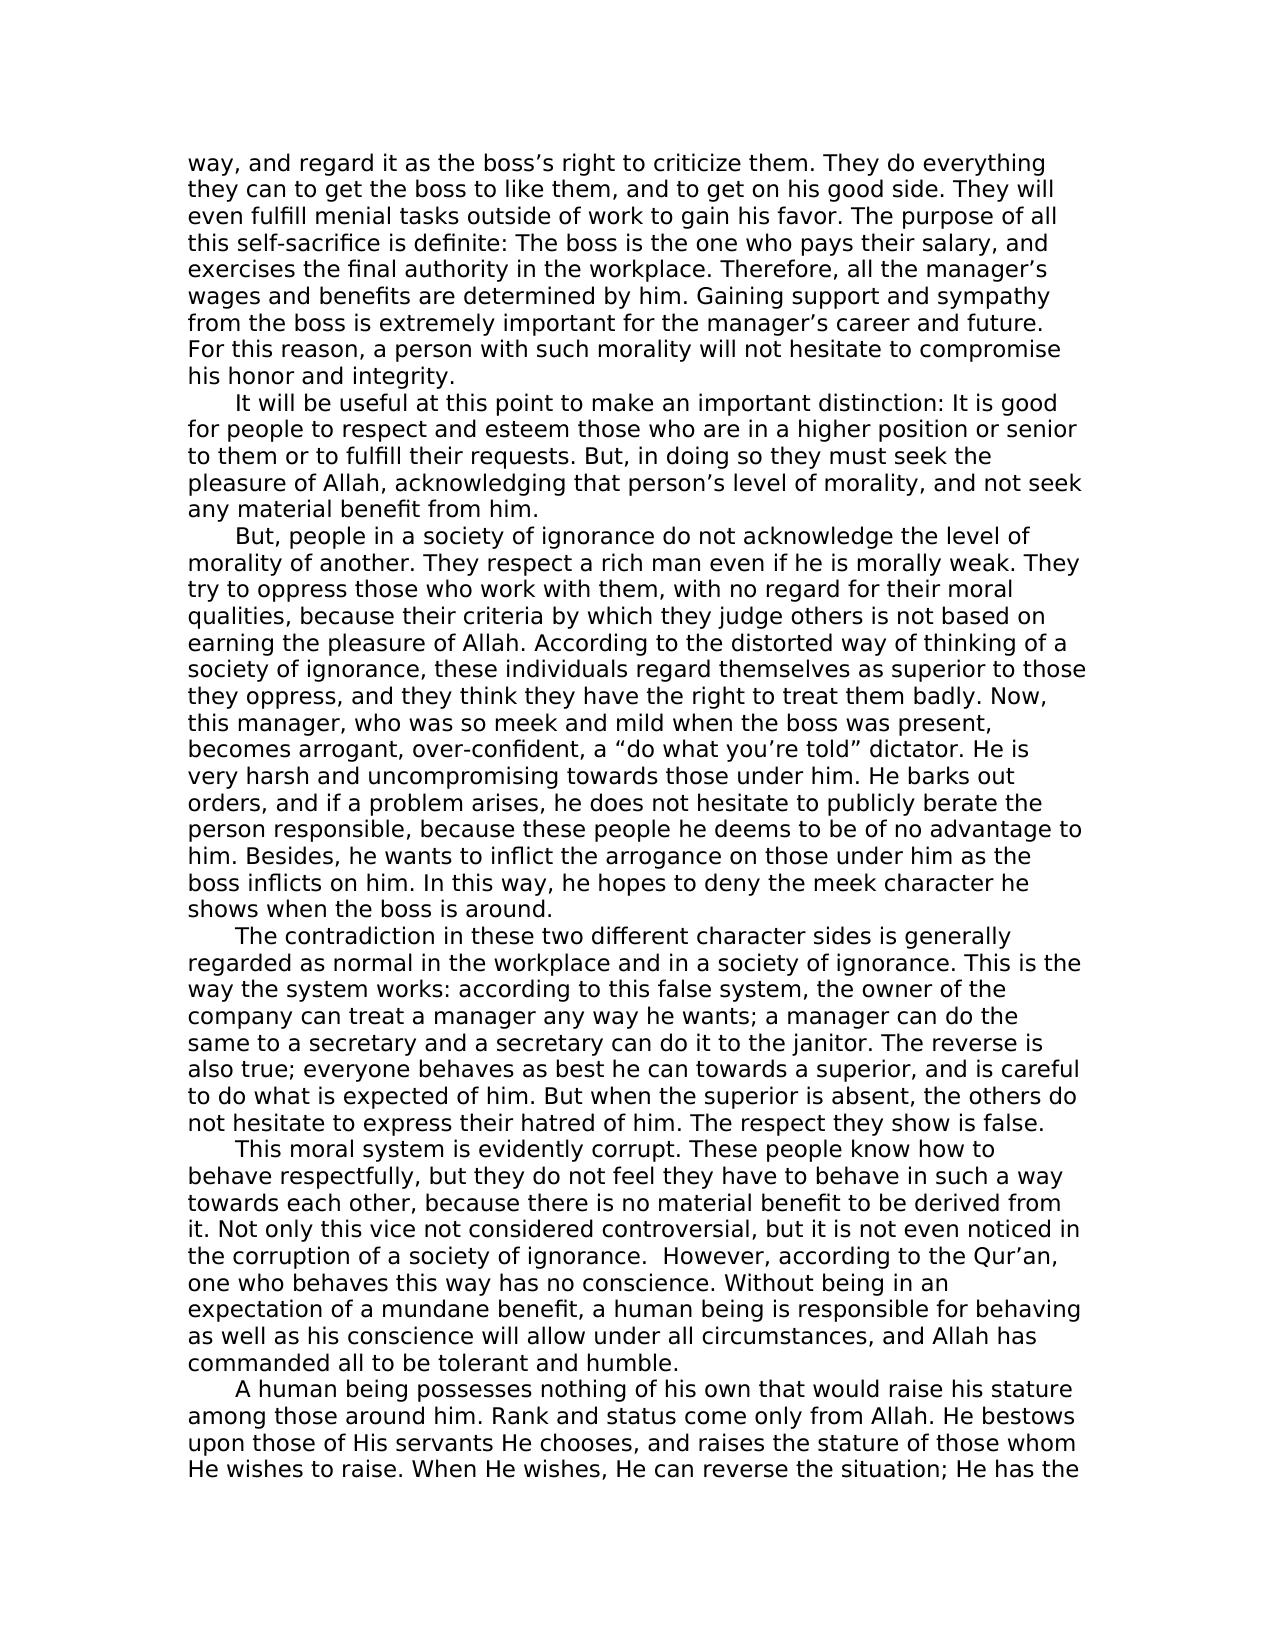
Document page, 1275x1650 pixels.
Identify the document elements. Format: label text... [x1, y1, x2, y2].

text It will be useful at this point to make an important distinction: It is good for people to respect and esteem those who are in a higher position or senior to them or to fulfill their requests. But, in doing so they must seek the pleasure of Allah, acknowledging that person’s level of morality, and not seek any material benefit from him. [187, 390, 1087, 523]
text way, and regard it as the boss’s right to criticize them. They do everything they can to get the boss to like them, and to get on his good side. They will even fulfill menial tasks outside of work to gain his favor. The purpose of all this self-sacrifice is definite: The boss is the one who pays their salary, and exercises the final authority in the workplace. Therefore, all the manager’s wages and benefits are determined by him. Gaining support and sympathy from the boss is extremely important for the manager’s career and future. For this reason, a person with such morality will not hesitate to compromise his honor and integrity. [187, 150, 1087, 390]
text This moral system is evidently corrupt. These people know how to behave respectfully, but they do not feel they have to behave in such a way towards each other, because there is no material benefit to be derived from it. Not only this vice not considered controversial, but it is not even noticed in the corruption of a society of ignorance. However, according to the Qur’an, one who behaves this way has no conscience. Without being in an expectation of a mundane benefit, a human being is responsible for behaving as well as his conscience will allow under all circumstances, and Allah has commanded all to be tolerant and humble. [187, 1137, 1087, 1377]
text But, people in a society of ignorance do not acknowledge the level of morality of another. They respect a rich man even if he is morally weak. They try to oppress those who work with them, with no regard for their moral qualities, because their criteria by which they judge others is not based on earning the pleasure of Allah. According to the distorted way of thinking of a society of ignorance, these individuals regard themselves as superior to those they oppress, and they think they have the right to treat them badly. Now, this manager, who was so meek and mild when the boss was present, becomes arrogant, over-confident, a “do what you’re told” dictator. He is very harsh and uncompromising towards those under him. He barks out orders, and if a problem arises, he does not hesitate to publicly berate the person responsible, because these people he deems to be of no advantage to him. Besides, he wants to inflict the arrogance on those under him as the boss inflicts on him. In this way, he hopes to deny the meek character he shows when the boss is around. [187, 523, 1087, 923]
text The contradiction in these two different character sides is generally regarded as normal in the workplace and in a society of ignorance. This is the way the system works: according to this false system, the owner of the company can treat a manager any way he wants; a manager can do the same to a secretary and a secretary can do it to the janitor. The reverse is also true; everyone behaves as best he can towards a superior, and is careful to do what is expected of him. But when the superior is absent, the others do not hesitate to express their hatred of him. The respect they show is false. [187, 923, 1087, 1137]
text A human being possesses nothing of his own that would raise his stature among those around him. Rank and status come only from Allah. He bestows upon those of His servants He chooses, and raises the stature of those whom He wishes to raise. When He wishes, He can reverse the situation; He has the [187, 1377, 1087, 1483]
